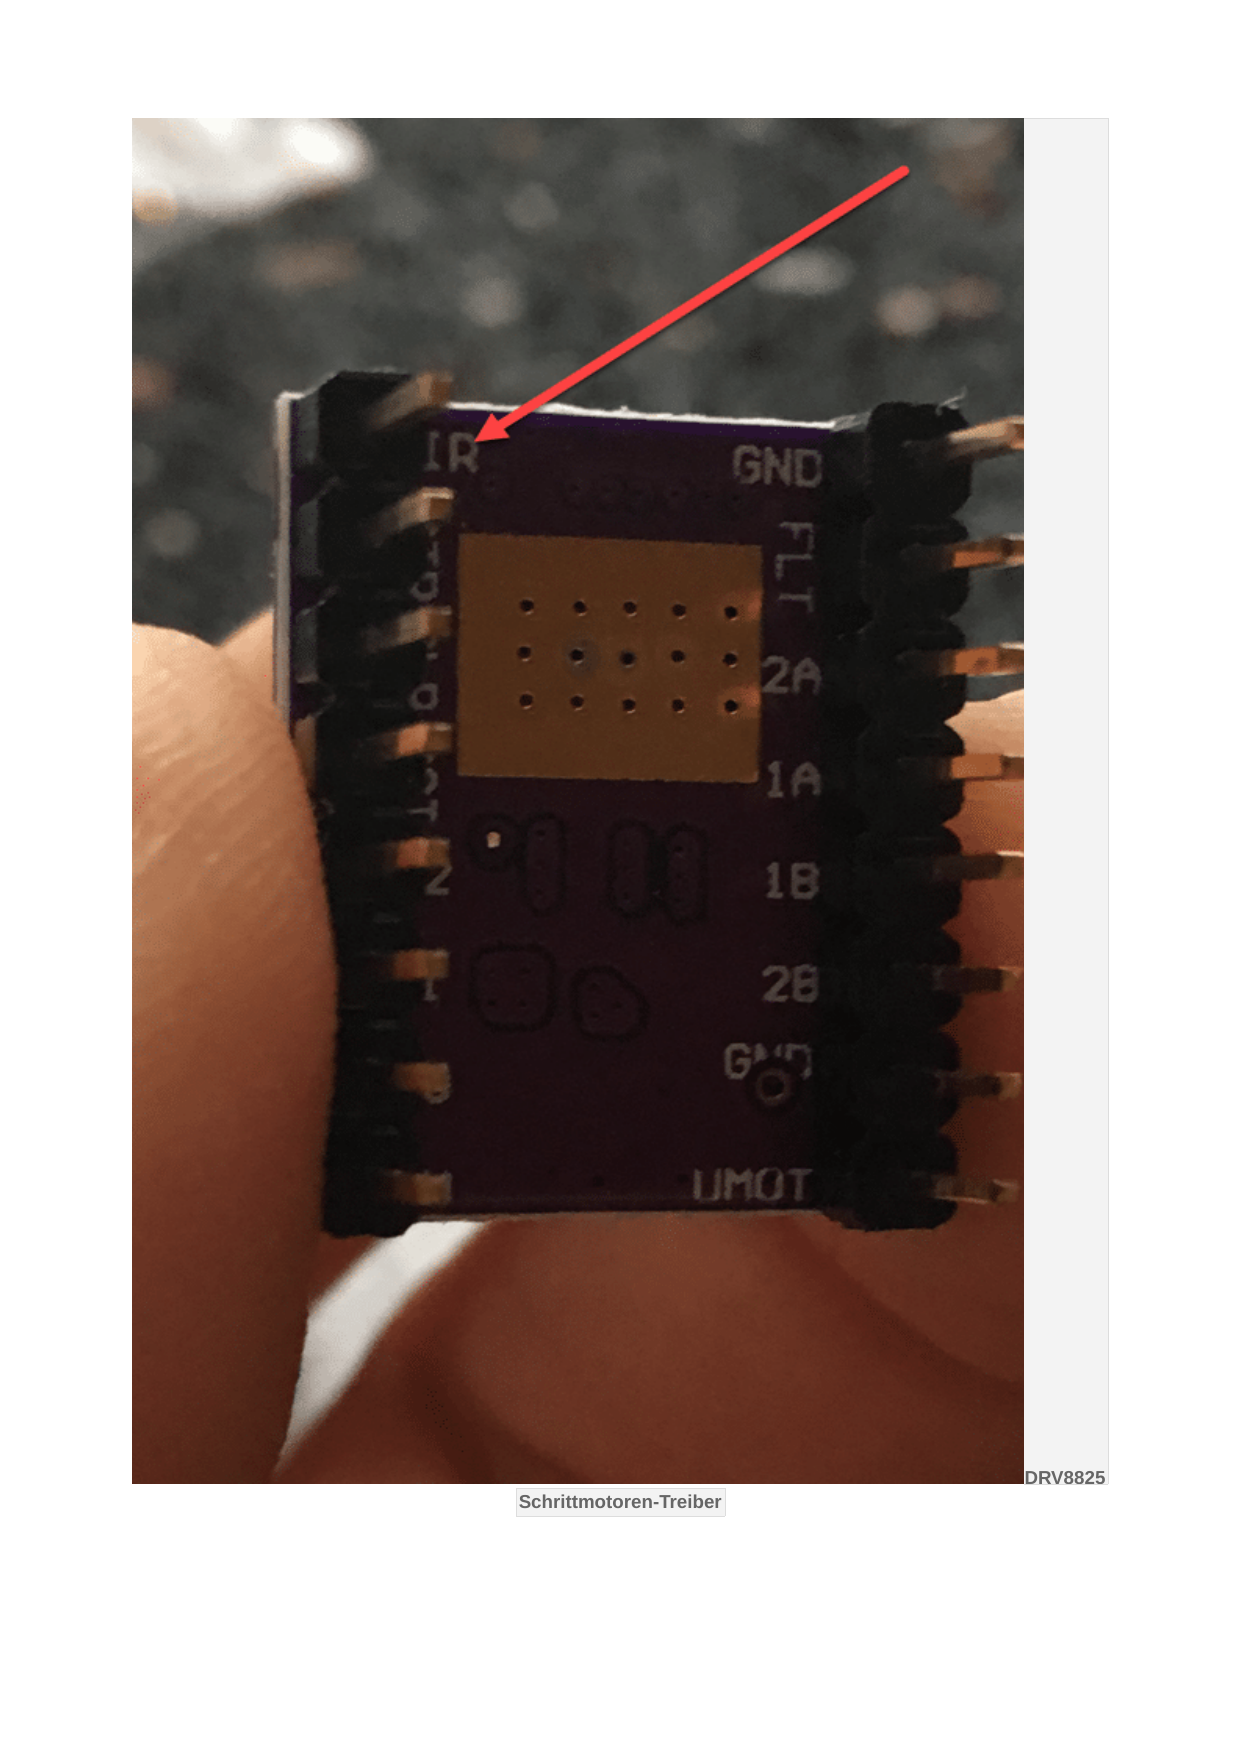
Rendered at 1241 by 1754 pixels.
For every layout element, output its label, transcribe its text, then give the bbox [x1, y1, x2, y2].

picture [132, 118, 1025, 1484]
text DRV8825 Schrittmotoren-Treiber [118, 118, 1122, 1516]
